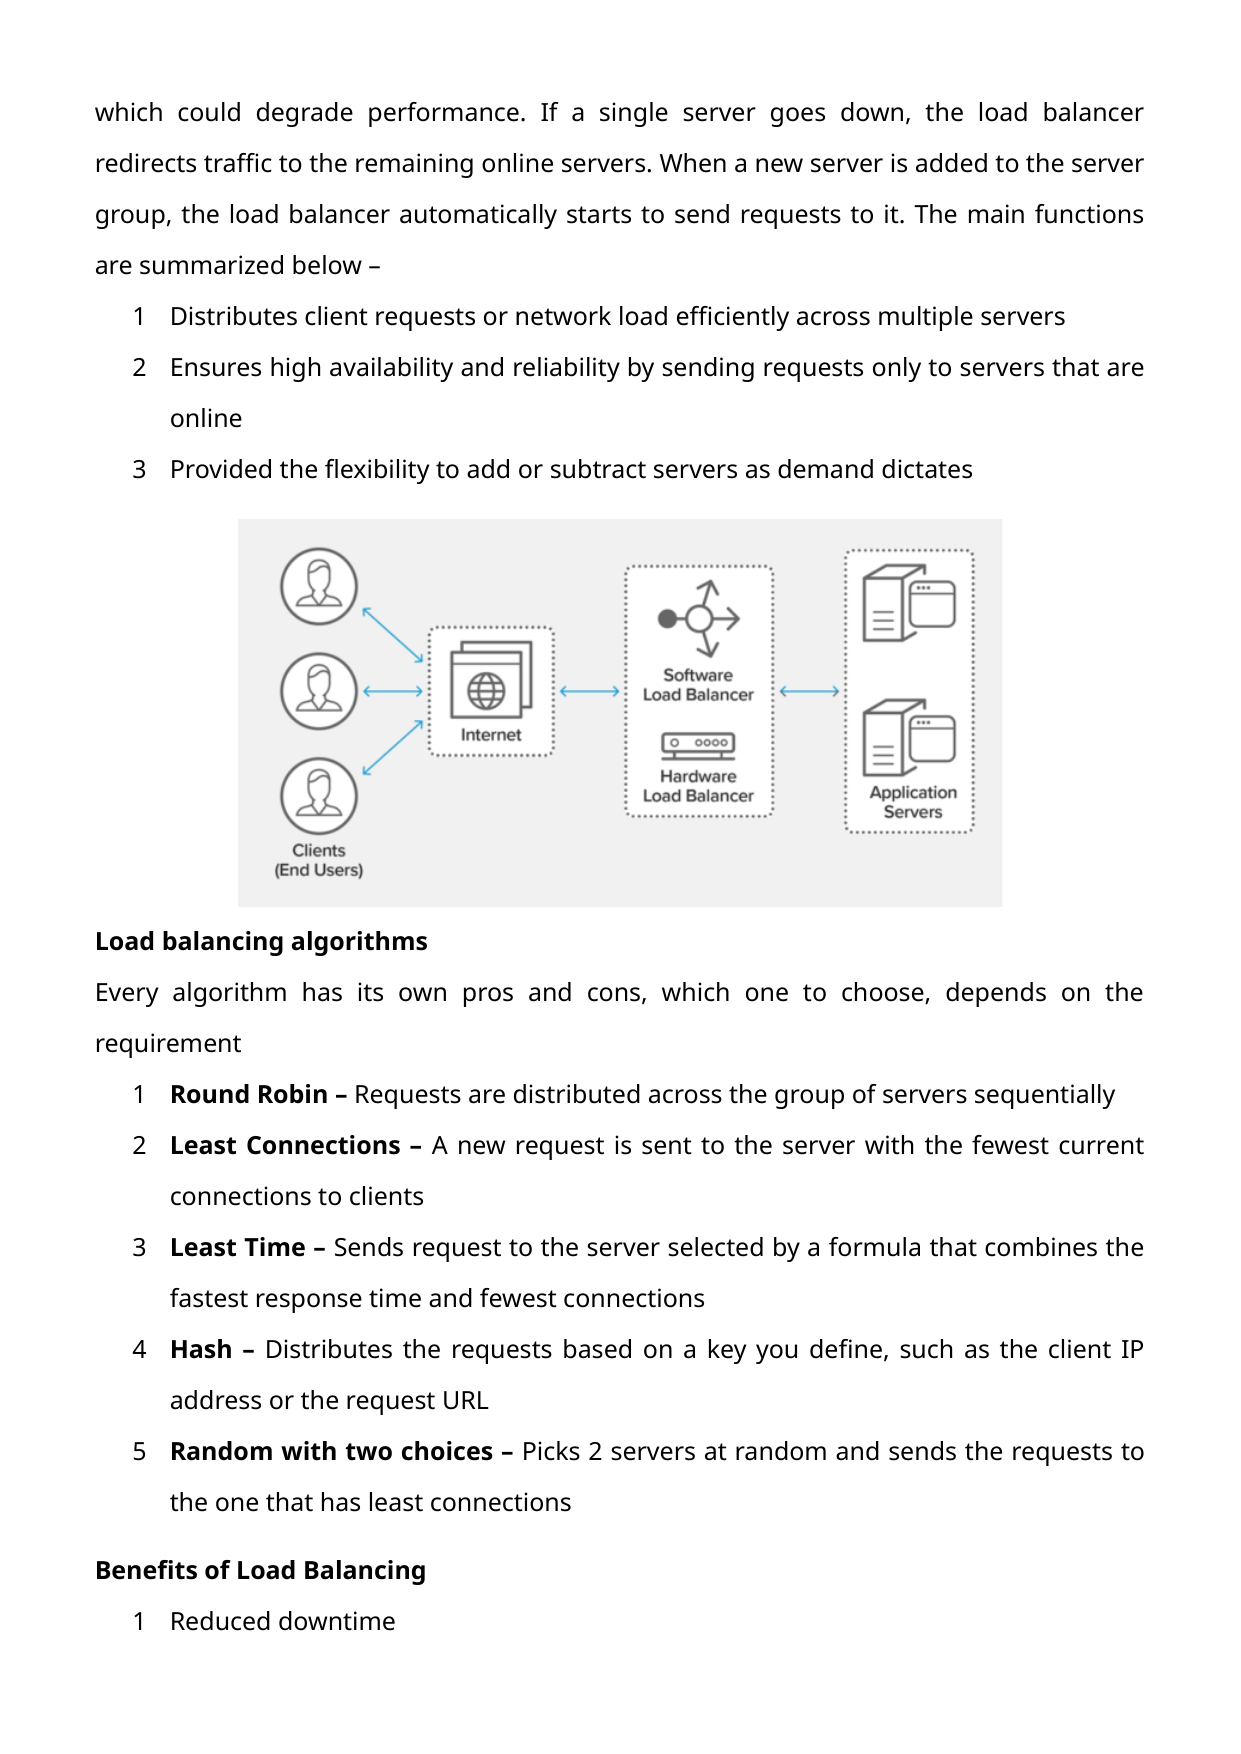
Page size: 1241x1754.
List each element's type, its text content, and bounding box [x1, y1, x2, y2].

text which could degrade performance. If a single server goes down, the load balancer redirects traffic to the remaining online servers. When a new server is added to the server group, the load balancer automatically starts to send requests to it. The main functions are summarized below – [94, 94, 1146, 282]
list Least Time – Sends request to the server selected by a formula that combines the fastest response time and fewest connections [132, 1229, 1146, 1315]
list Least Connections – A new request is sent to the server with the fewest current connections to clients [132, 1127, 1146, 1213]
list Round Robin – Requests are distributed across the group of servers sequentially [132, 1076, 1146, 1111]
list Reduced downtime [132, 1603, 1146, 1638]
list Hash – Distributes the requests based on a key you define, such as the client IP address or the request URL [132, 1332, 1146, 1417]
text Benefits of Load Balancing [94, 1552, 1146, 1587]
list Provided the flexibility to add or subtract servers as demand dictates [132, 452, 1146, 486]
text Load balancing algorithms [94, 923, 1146, 957]
list Distributes client requests or network load efficiently across multiple servers [132, 299, 1146, 333]
list Random with two choices – Picks 2 servers at random and sends the requests to the one that has least connections [132, 1434, 1146, 1519]
picture [238, 519, 1003, 907]
list Ensures high availability and reliability by sending requests only to servers that are online [132, 350, 1146, 435]
text Every algorithm has its own pros and cons, which one to choose, depends on the requirement [94, 974, 1146, 1059]
